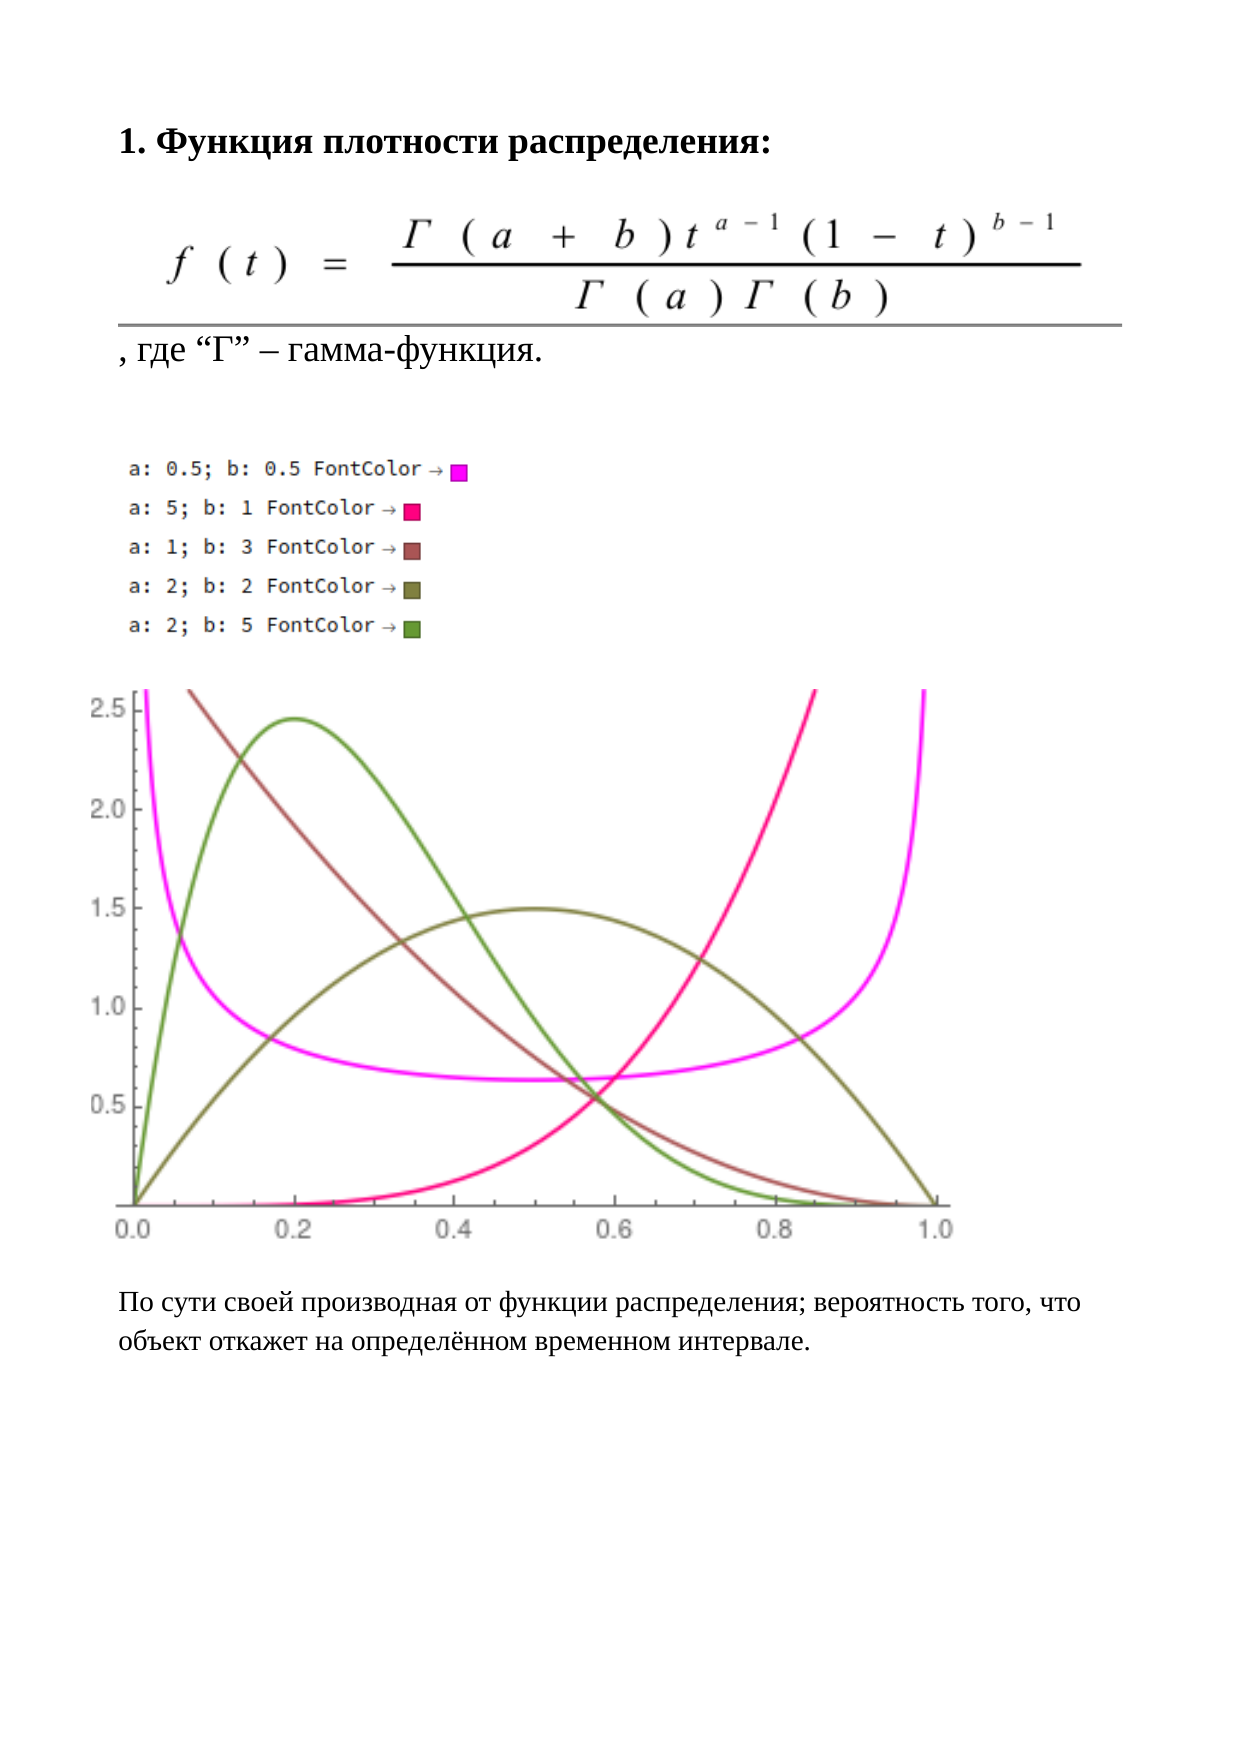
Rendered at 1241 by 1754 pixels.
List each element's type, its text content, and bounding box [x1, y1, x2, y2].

text 1. Функция плотности распределения: [118, 118, 1122, 161]
picture [91, 689, 956, 1251]
text , где “Г” – гамма-функция. [118, 327, 1122, 370]
text По сути своей производная от функции распределения; вероятность того, что объект откажет на определённом временном интервале. [118, 1284, 1122, 1357]
picture [118, 204, 1123, 327]
picture [102, 446, 557, 651]
